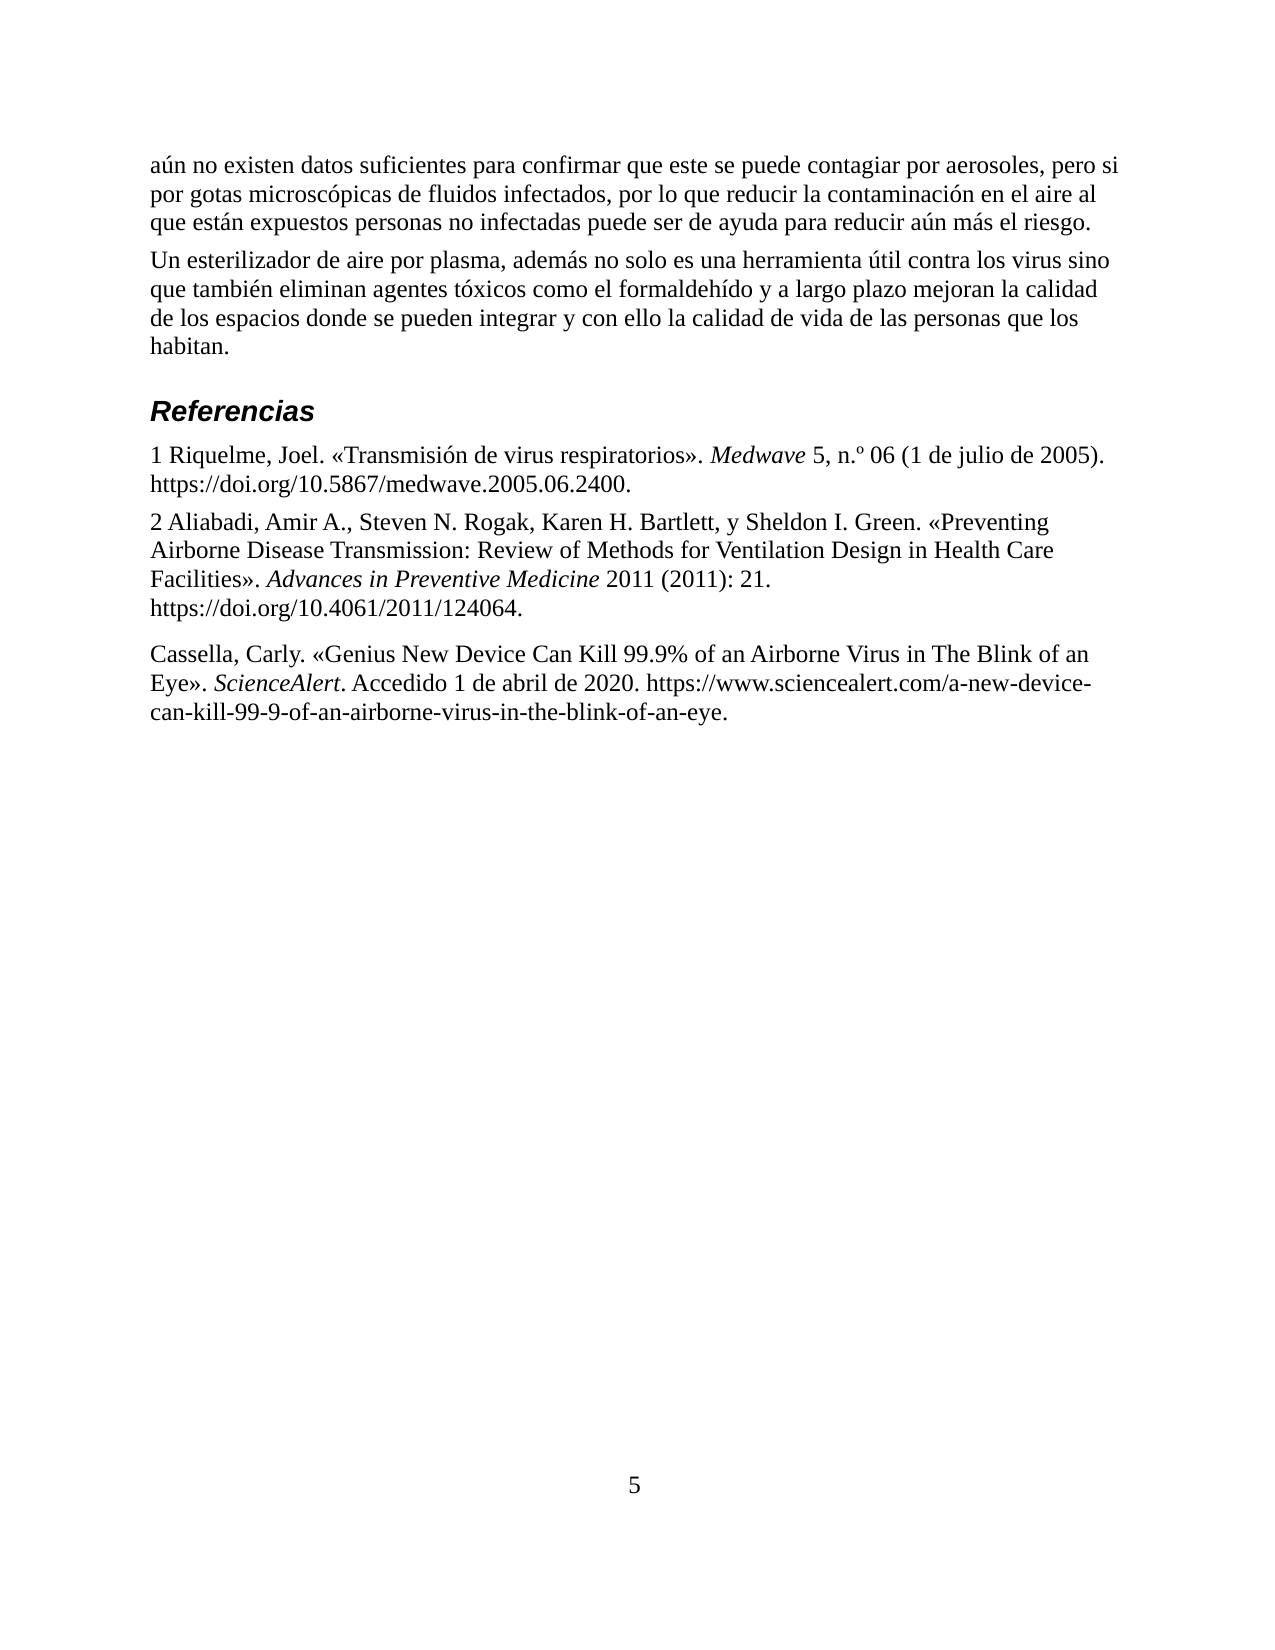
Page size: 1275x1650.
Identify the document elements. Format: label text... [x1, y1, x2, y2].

text Un esterilizador de aire por plasma, además no solo es una herramienta útil contra los virus sino que también eliminan agentes tóxicos como el formaldehído y a largo plazo mejoran la calidad de los espacios donde se pueden integrar y con ello la calidad de vida de las personas que los habitan. [150, 245, 1125, 360]
subtitle Referencias [150, 394, 1125, 428]
text Cassella, Carly. «Genius New Device Can Kill 99.9% of an Airborne Virus in The Blink of an Eye». ScienceAlert. Accedido 1 de abril de 2020. https://www.sciencealert.com/a-new-device-can-kill-99-9-of-an-airborne-virus-in-the-blink-of-an-eye. [150, 639, 1125, 726]
text 2 Aliabadi, Amir A., Steven N. Rogak, Karen H. Bartlett, y Sheldon I. Green. «Preventing Airborne Disease Transmission: Review of Methods for Ventilation Design in Health Care Facilities». Advances in Preventive Medicine 2011 (2011): 21. https://doi.org/10.4061/2011/124064. [150, 507, 1125, 622]
text aún no existen datos suficientes para confirmar que este se puede contagiar por aerosoles, pero si por gotas microscópicas de fluidos infectados, por lo que reducir la contaminación en el aire al que están expuestos personas no infectadas puede ser de ayuda para reducir aún más el riesgo. [150, 150, 1125, 236]
text 1 Riquelme, Joel. «Transmisión de virus respiratorios». Medwave 5, n.º 06 (1 de julio de 2005). https://doi.org/10.5867/medwave.2005.06.2400. [150, 440, 1125, 498]
